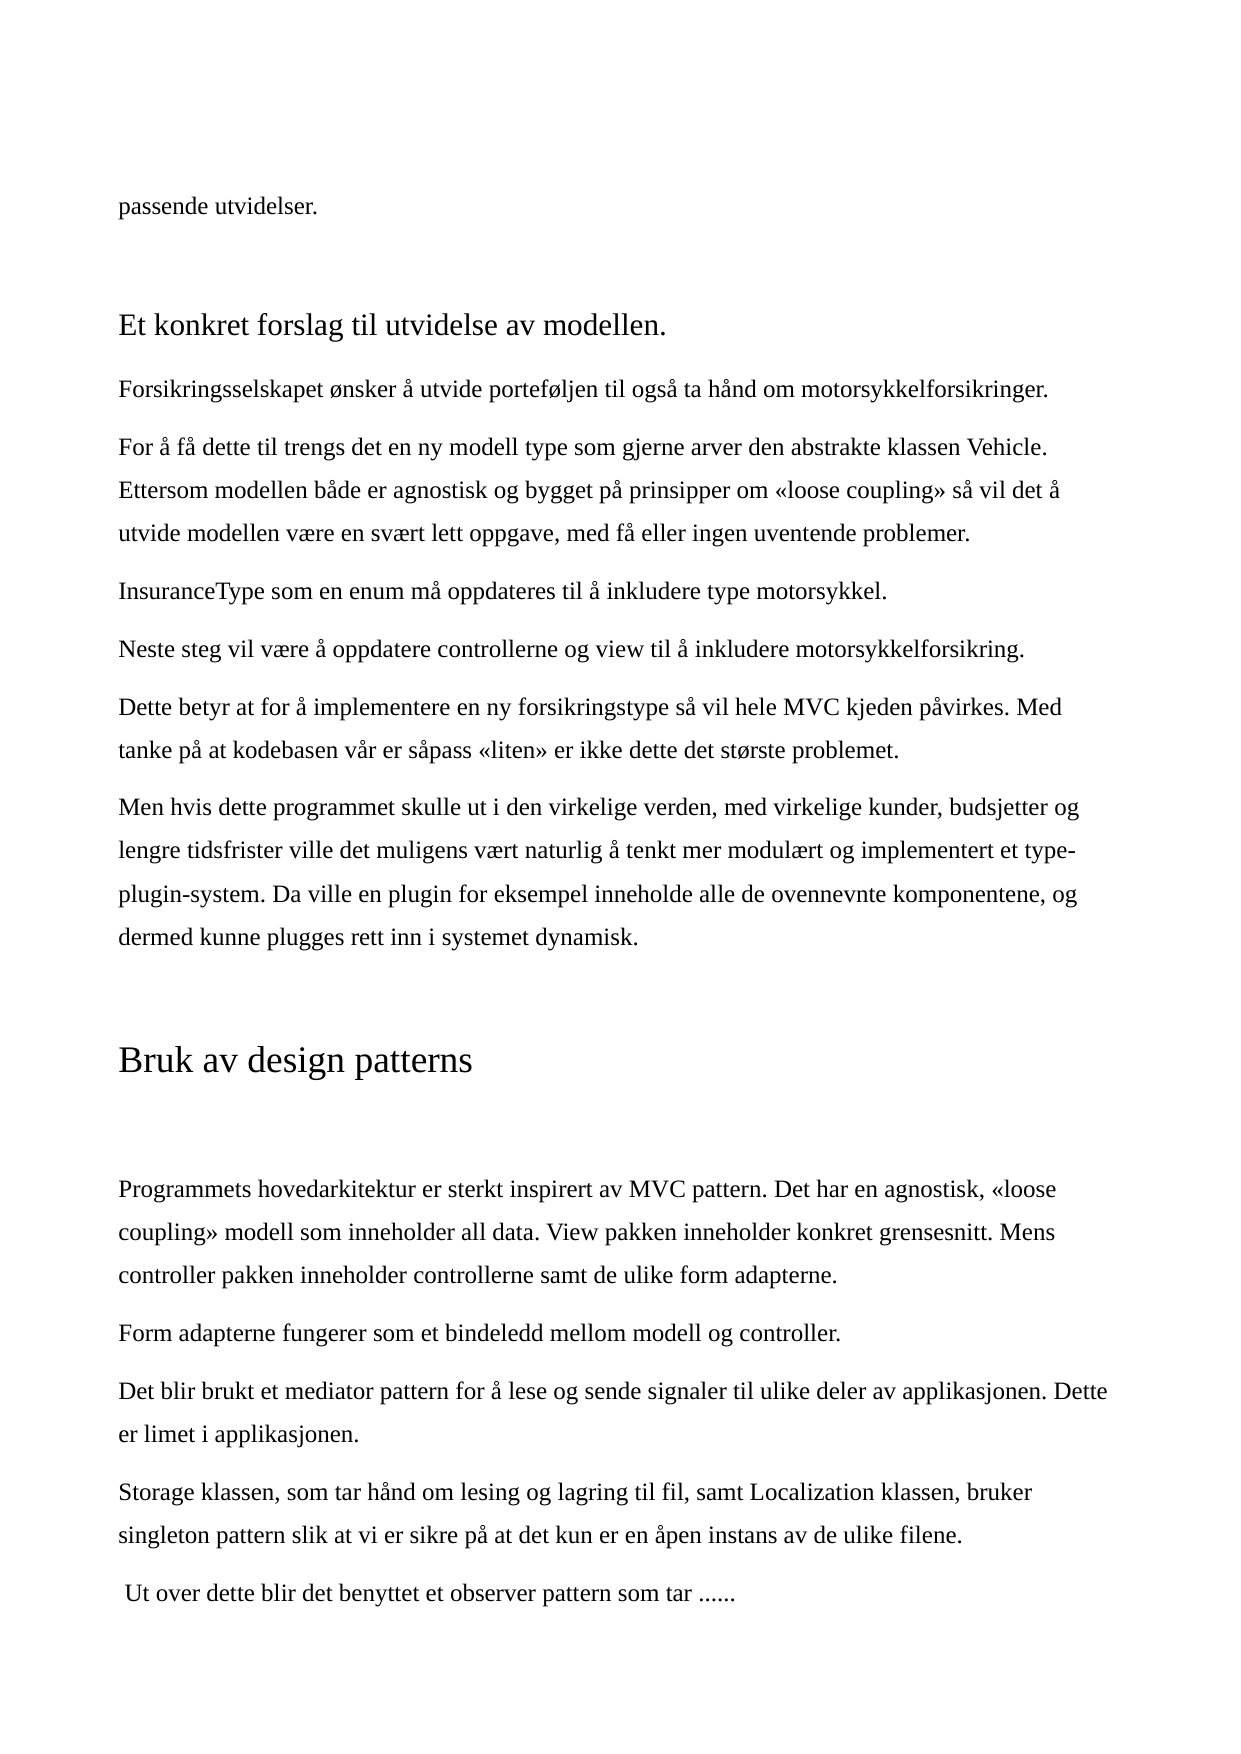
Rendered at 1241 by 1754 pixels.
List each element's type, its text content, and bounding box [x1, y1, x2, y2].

text Bruk av design patterns [118, 1037, 1122, 1080]
text Programmets hovedarkitektur er sterkt inspirert av MVC pattern. Det har en agnostisk, «loose coupling» modell som inneholder all data. View pakken inneholder konkret grensesnitt. Mens controller pakken inneholder controllerne samt de ulike form adapterne. [118, 1174, 1122, 1289]
text Neste steg vil være å oppdatere controllerne og view til å inkludere motorsykkelforsikring. [118, 634, 1122, 663]
text Det blir brukt et mediator pattern for å lese og sende signaler til ulike deler av applikasjonen. Dette er limet i applikasjonen. [118, 1376, 1122, 1448]
text Storage klassen, som tar hånd om lesing og lagring til fil, samt Localization klassen, bruker singleton pattern slik at vi er sikre på at det kun er en åpen instans av de ulike filene. [118, 1477, 1122, 1549]
text InsuranceType som en enum må oppdateres til å inkludere type motorsykkel. [118, 576, 1122, 605]
text For å få dette til trengs det en ny modell type som gjerne arver den abstrakte klassen Vehicle. Ettersom modellen både er agnostisk og bygget på prinsipper om «loose coupling» så vil det å utvide modellen være en svært lett oppgave, med få eller ingen uventende problemer. [118, 432, 1122, 547]
text Form adapterne fungerer som et bindeledd mellom modell og controller. [118, 1318, 1122, 1347]
text Men hvis dette programmet skulle ut i den virkelige verden, med virkelige kunder, budsjetter og lengre tidsfrister ville det muligens vært naturlig å tenkt mer modulært og implementert et type-plugin-system. Da ville en plugin for eksempel inneholde alle de ovennevnte komponentene, og dermed kunne plugges rett inn i systemet dynamisk. [118, 792, 1122, 951]
text passende utvidelser. [118, 191, 1122, 219]
text Dette betyr at for å implementere en ny forsikringstype så vil hele MVC kjeden påvirkes. Med tanke på at kodebasen vår er såpass «liten» er ikke dette det største problemet. [118, 692, 1122, 763]
text Ut over dette blir det benyttet et observer pattern som tar ...... [118, 1578, 1122, 1606]
text Et konkret forslag til utvidelse av modellen. [118, 306, 1122, 342]
text Forsikringsselskapet ønsker å utvide porteføljen til også ta hånd om motorsykkelforsikringer. [118, 374, 1122, 403]
